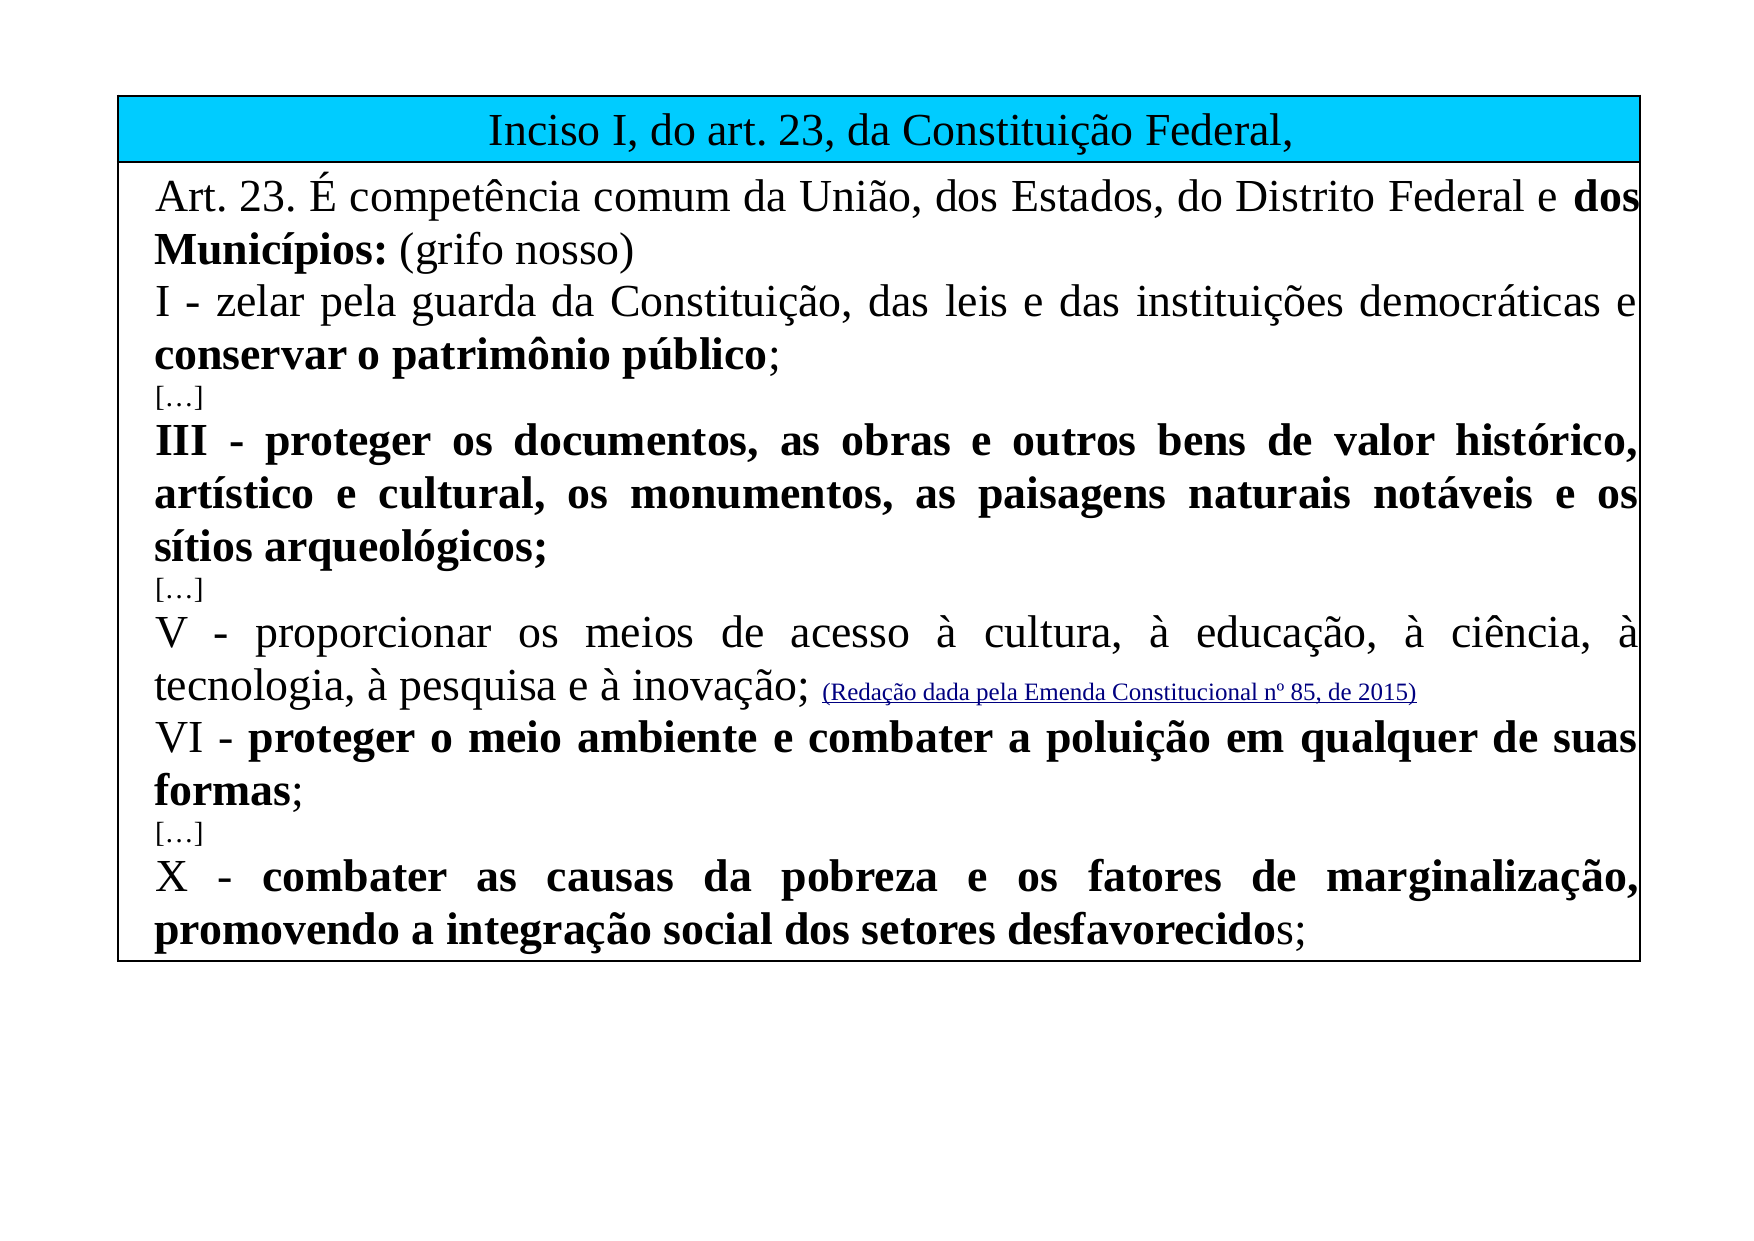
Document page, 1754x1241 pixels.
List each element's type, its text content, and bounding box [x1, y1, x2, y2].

table_header Inciso I, do art. 23, da Constituição Federal, [119, 97, 1639, 161]
table_cell Art. 23. É competência comum da União, dos Estados, do Distrito Federal e dos Municípios: (grifo nosso) I - zelar pela guarda da Constituição, das leis e das instituições democráticas e conservar o patrimônio público; […] III - proteger os documentos, as obras e outros bens de valor histórico, artístico e cultural, os monumentos, as paisagens naturais notáveis e os sítios arqueológicos; […] V - proporcionar os meios de acesso à cultura, à educação, à ciência, à tecnologia, à pesquisa e à inovação; (Redação dada pela Emenda Constitucional nº 85, de 2015) VI - proteger o meio ambiente e combater a poluição em qualquer de suas formas; […] X - combater as causas da pobreza e os fatores de marginalização, promovendo a integração social dos setores desfavorecidos; [119, 163, 1639, 960]
